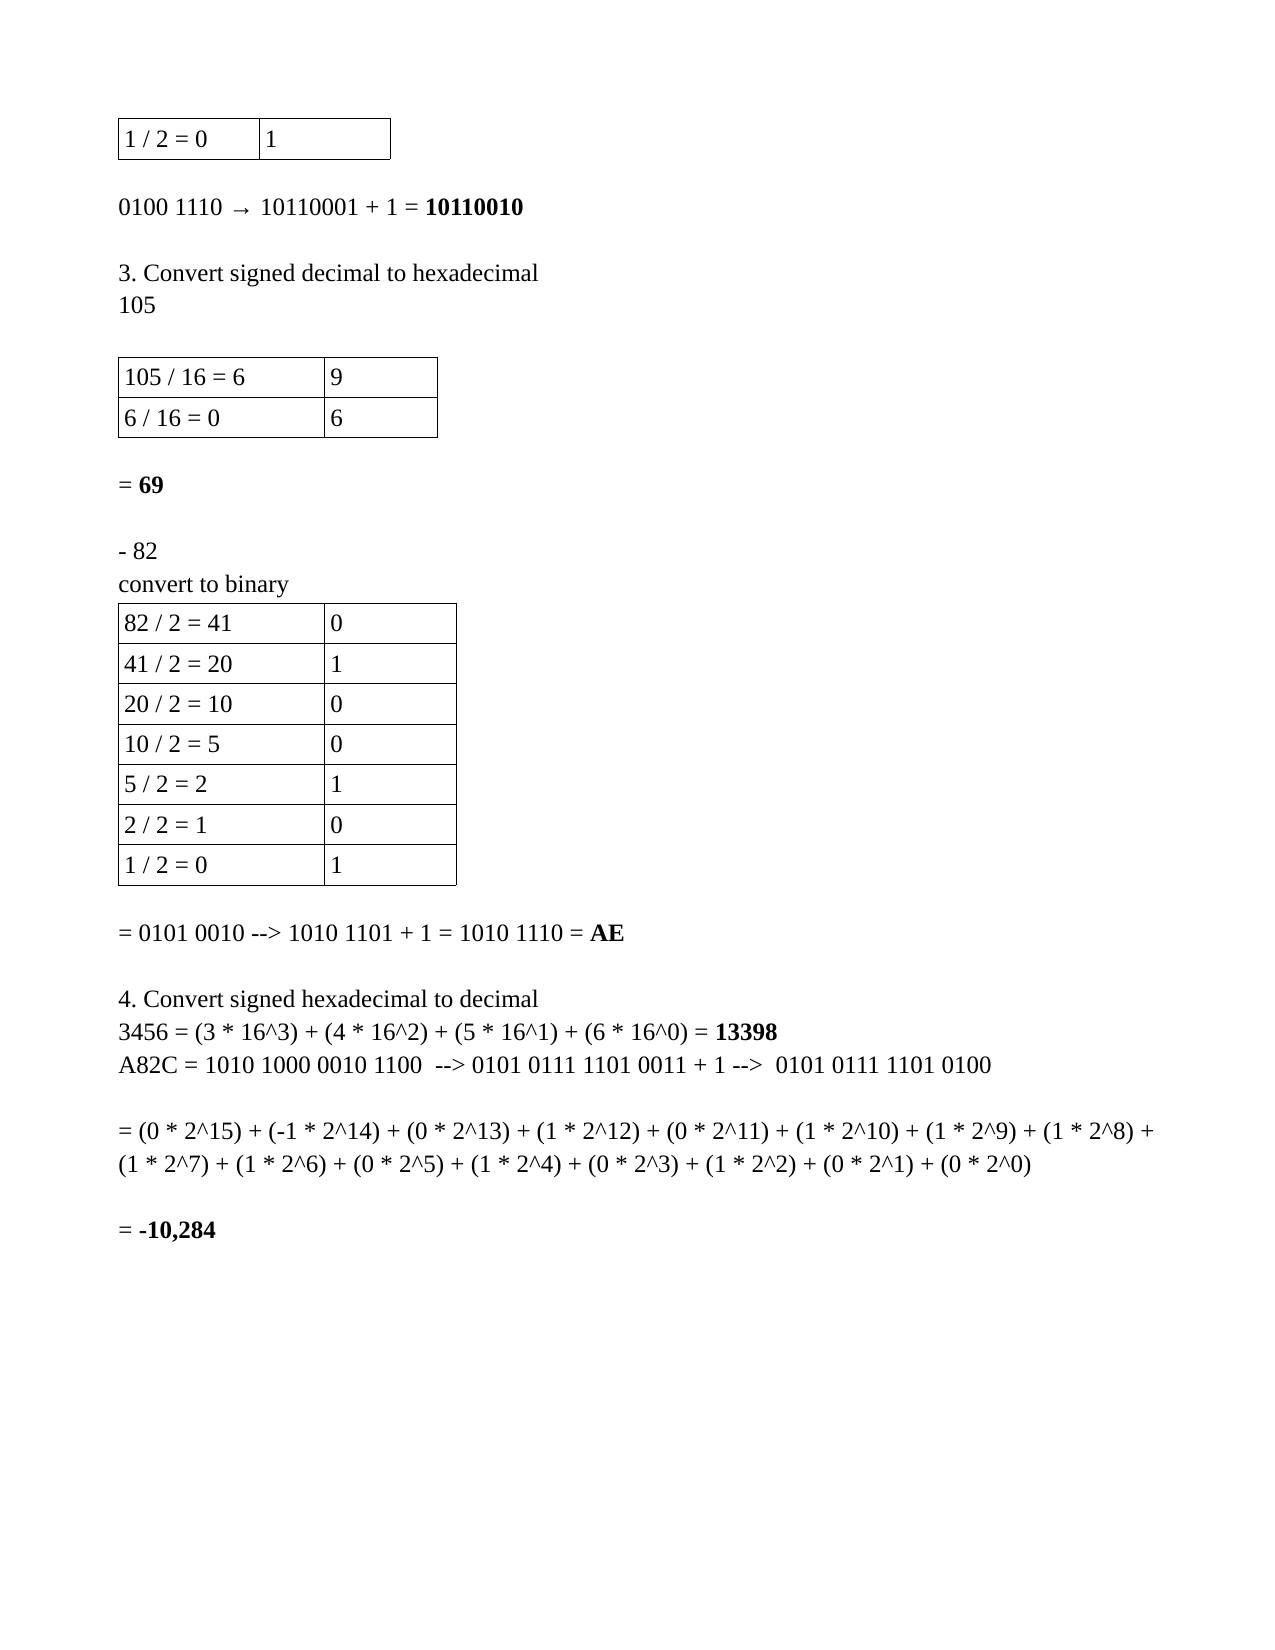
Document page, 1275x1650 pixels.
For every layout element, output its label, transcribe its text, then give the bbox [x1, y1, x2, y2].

table_cell 10 / 2 = 5 [119, 725, 324, 764]
table_cell 1 [325, 644, 456, 683]
table_cell 0 [325, 684, 456, 723]
table_cell 1 / 2 = 0 [119, 845, 324, 885]
table_header 0 [325, 604, 456, 643]
table_header 9 [325, 358, 437, 397]
table_cell 1 / 2 = 0 [119, 119, 259, 158]
table_cell 6 / 16 = 0 [119, 398, 324, 437]
table_cell 2 / 2 = 1 [119, 805, 324, 844]
table_cell 1 [260, 119, 390, 158]
text convert to binary [118, 569, 1157, 598]
table_header 105 / 16 = 6 [119, 358, 324, 397]
text 3. Convert signed decimal to hexadecimal [118, 258, 1157, 286]
text = 69 [118, 470, 1157, 499]
table_cell 1 [325, 765, 456, 804]
table_cell 20 / 2 = 10 [119, 684, 324, 723]
text = 0101 0010 --> 1010 1101 + 1 = 1010 1110 = AE [118, 918, 1157, 947]
table_cell 0 [325, 725, 456, 764]
table_cell 1 [325, 845, 456, 885]
text 4. Convert signed hexadecimal to decimal [118, 984, 1157, 1013]
text = (0 * 2^15) + (-1 * 2^14) + (0 * 2^13) + (1 * 2^12) + (0 * 2^11) + (1 * 2^10) + (1 * 2^9) + (1 * 2^8) + (1 * 2^7) + (1 * 2^6) + (0 * 2^5) + (1 * 2^4) + (0 * 2^3) + (1 * 2^2) + (0 * 2^1) + (0 * 2^0) [118, 1116, 1157, 1178]
text 105 [118, 291, 1157, 319]
text 3456 = (3 * 16^3) + (4 * 16^2) + (5 * 16^1) + (6 * 16^0) = 13398 [118, 1017, 1157, 1046]
text A82C = 1010 1000 0010 1100 --> 0101 0111 1101 0011 + 1 --> 0101 0111 1101 0100 [118, 1050, 1157, 1079]
text = -10,284 [118, 1215, 1157, 1244]
table_cell 5 / 2 = 2 [119, 765, 324, 804]
table_header 82 / 2 = 41 [119, 604, 324, 643]
text 0100 1110 → 10110001 + 1 = 10110010 [118, 192, 1157, 220]
text - 82 [118, 536, 1157, 565]
table_cell 6 [325, 398, 437, 437]
table_cell 0 [325, 805, 456, 844]
table_cell 41 / 2 = 20 [119, 644, 324, 683]
